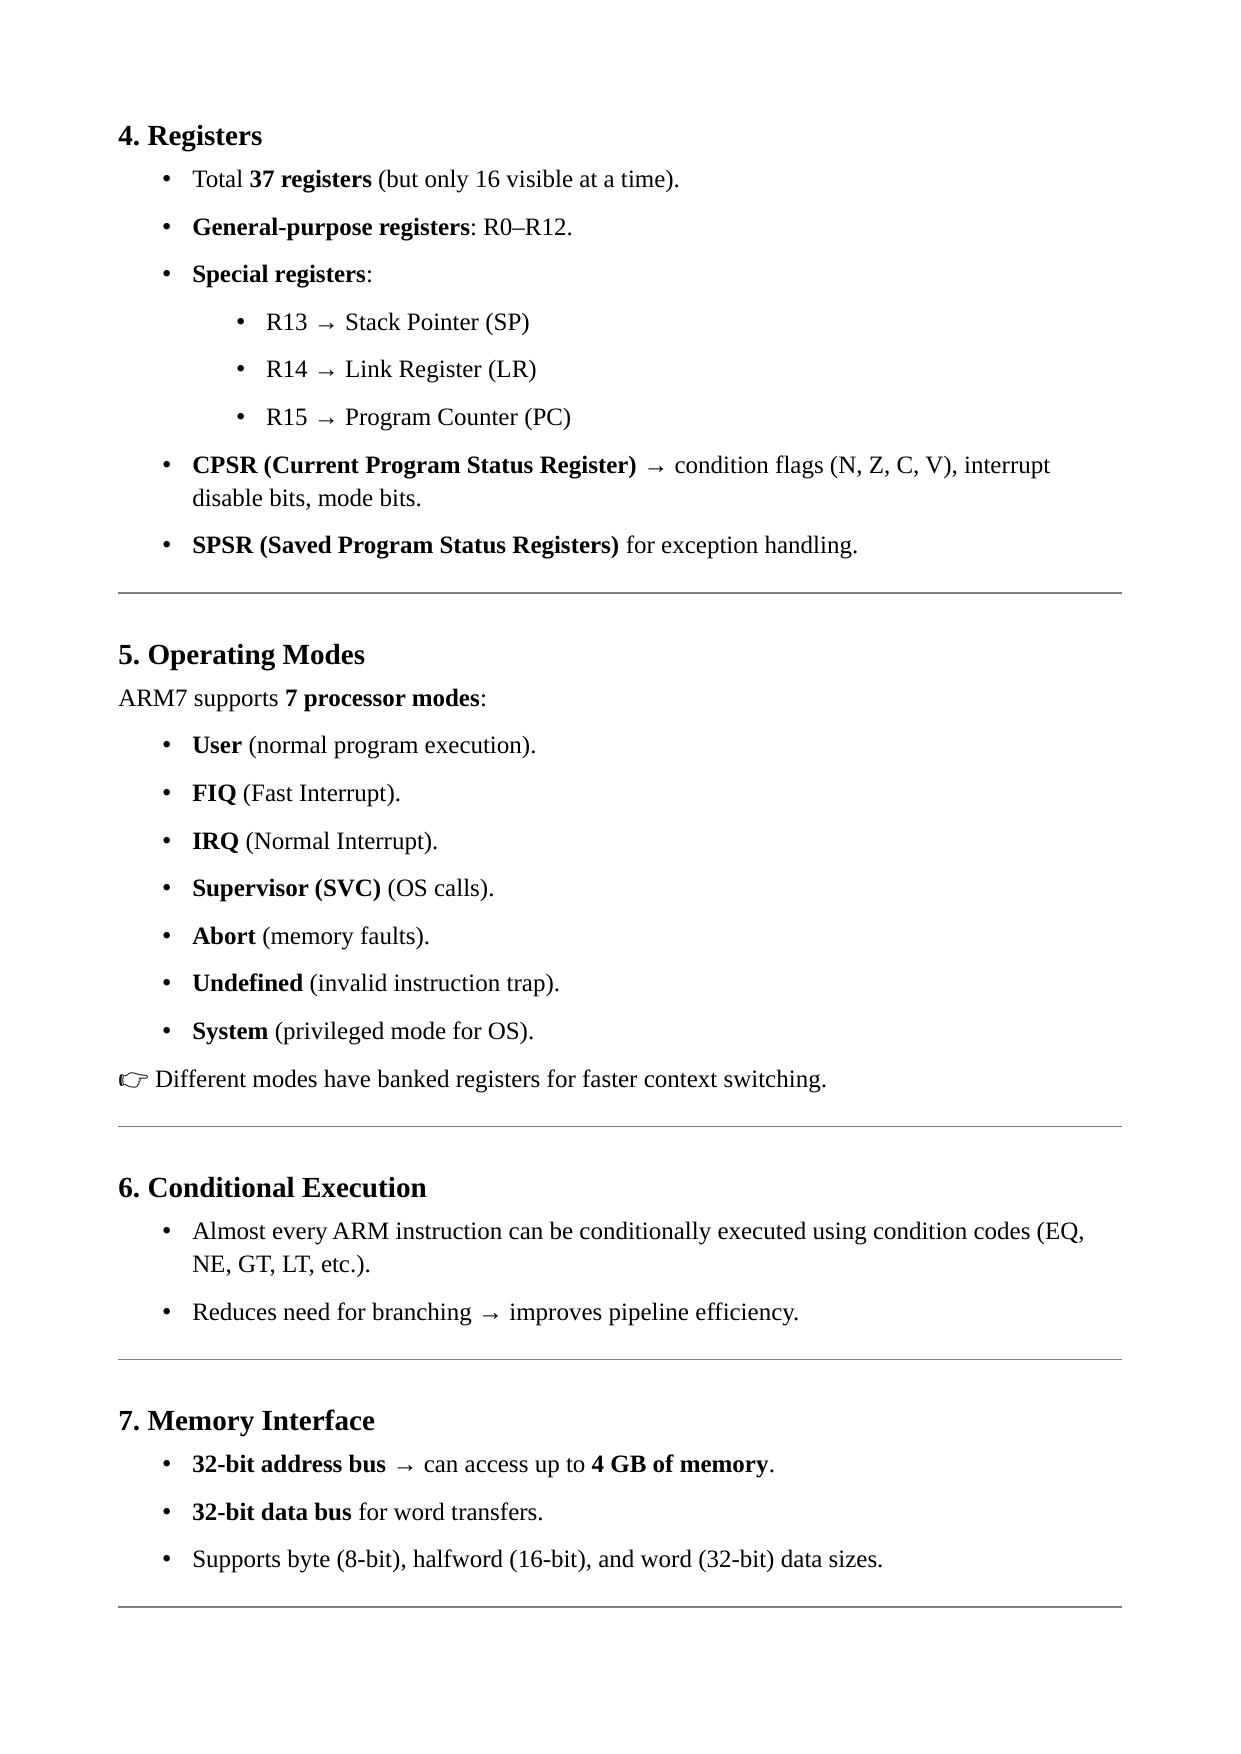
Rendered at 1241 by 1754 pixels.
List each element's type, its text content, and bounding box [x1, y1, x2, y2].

list General-purpose registers: R0–R12. [162, 212, 1122, 241]
list Special registers: [162, 259, 1122, 288]
subtitle 6. Conditional Execution [118, 1170, 1122, 1204]
list SPSR (Saved Program Status Registers) for exception handling. [162, 530, 1122, 559]
list User (normal program execution). [162, 731, 1122, 759]
list 32-bit address bus → can access up to 4 GB of memory. [162, 1449, 1122, 1478]
text ARM7 supports 7 processor modes: [118, 683, 1122, 712]
subtitle 5. Operating Modes [118, 637, 1122, 670]
list System (privileged mode for OS). [162, 1016, 1122, 1045]
list Undefined (invalid instruction trap). [162, 968, 1122, 997]
list R13 → Stack Pointer (SP) [236, 307, 1122, 336]
list FIQ (Fast Interrupt). [162, 778, 1122, 807]
list 32-bit data bus for word transfers. [162, 1497, 1122, 1526]
list R14 → Link Register (LR) [236, 354, 1122, 383]
list IRQ (Normal Interrupt). [162, 826, 1122, 854]
list Reduces need for branching → improves pipeline efficiency. [162, 1297, 1122, 1326]
list Abort (memory faults). [162, 921, 1122, 950]
subtitle 7. Memory Interface [118, 1403, 1122, 1437]
text 👉 Different modes have banked registers for faster context switching. [118, 1064, 1122, 1092]
list Total 37 registers (but only 16 visible at a time). [162, 164, 1122, 193]
list CPSR (Current Program Status Register) → condition flags (N, Z, C, V), interrupt disable bits, mode bits. [162, 450, 1122, 512]
list Almost every ARM instruction can be conditionally executed using condition codes (EQ, NE, GT, LT, etc.). [162, 1216, 1122, 1278]
list Supervisor (SVC) (OS calls). [162, 873, 1122, 902]
list Supports byte (8-bit), halfword (16-bit), and word (32-bit) data sizes. [162, 1544, 1122, 1573]
list R15 → Program Counter (PC) [236, 402, 1122, 431]
subtitle 4. Registers [118, 118, 1122, 152]
